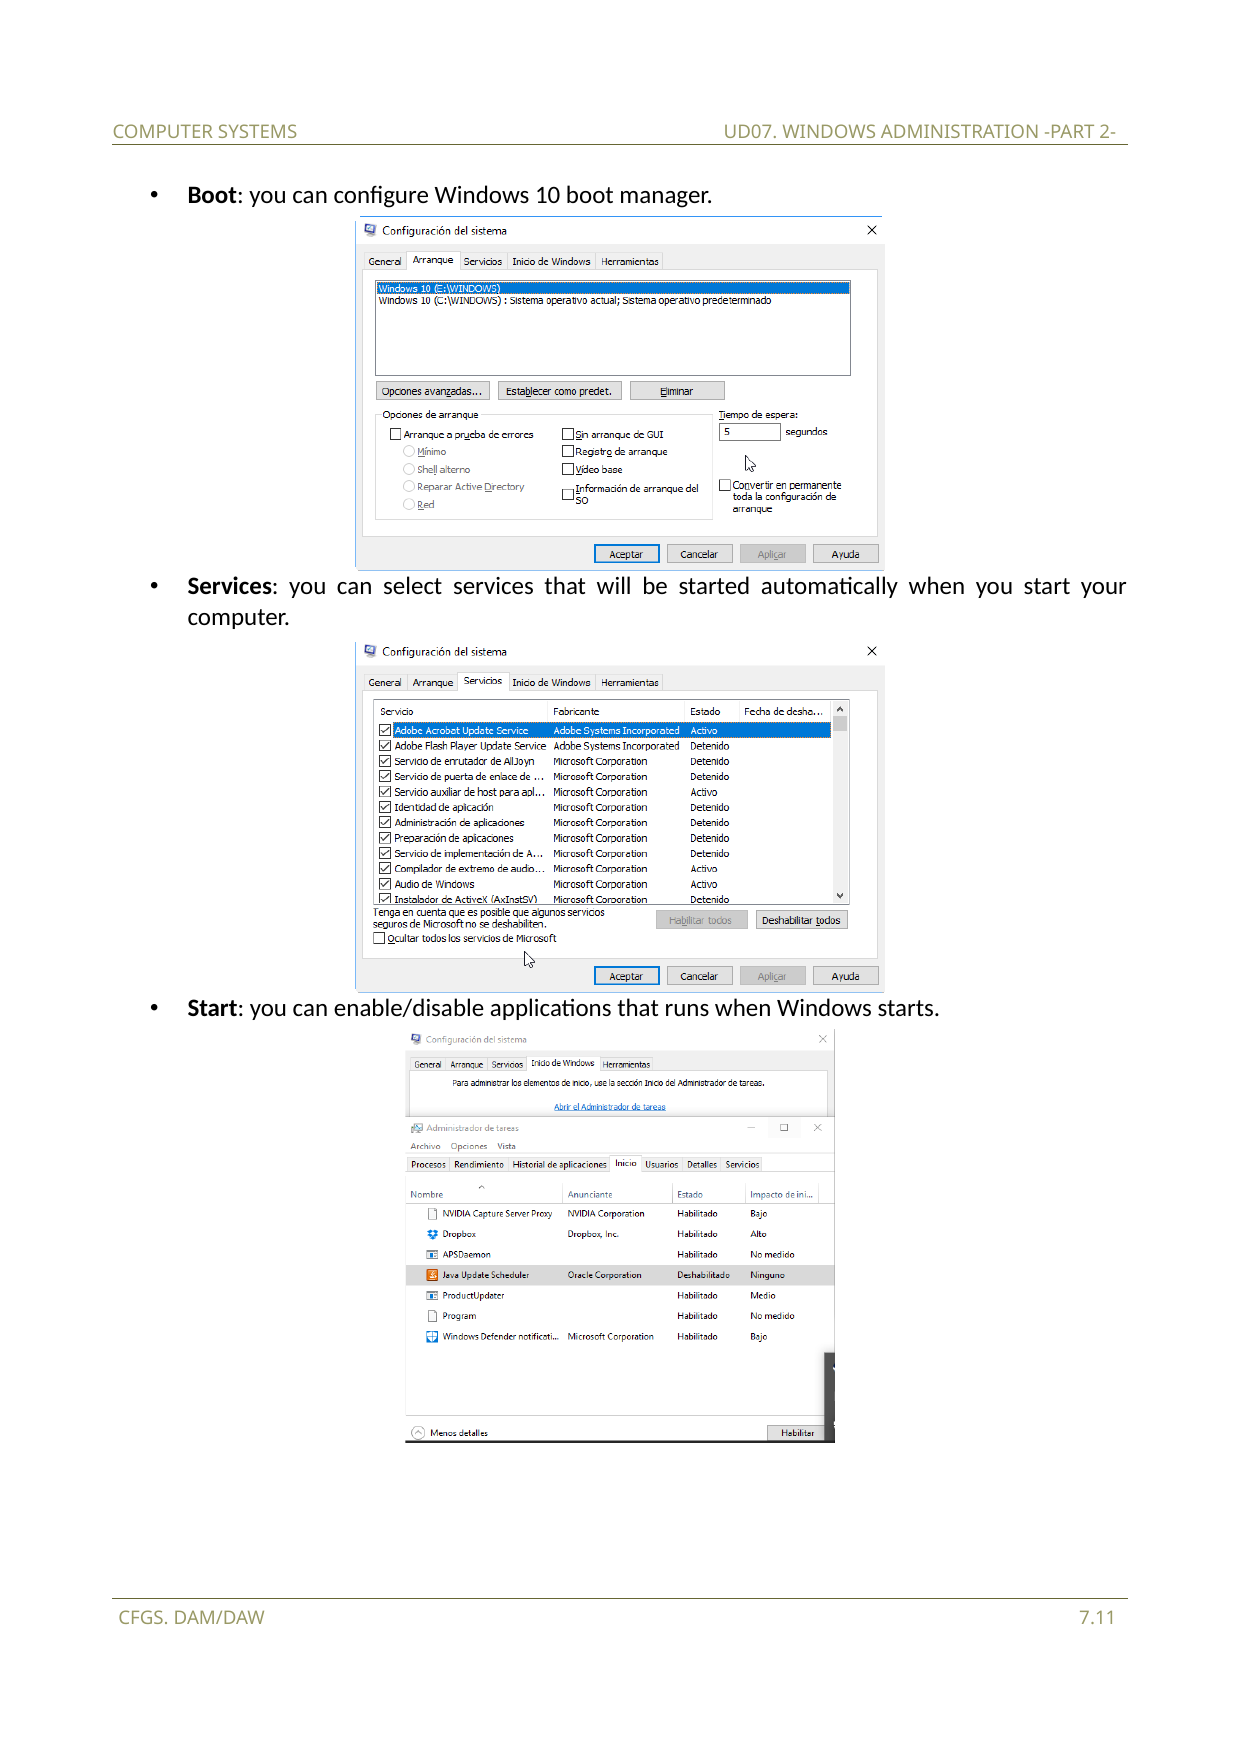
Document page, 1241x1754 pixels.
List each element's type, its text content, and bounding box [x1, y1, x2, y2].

list Start: you can enable/disable applications that runs when Windows starts. [150, 644, 1128, 1023]
list Services: you can select services that will be started automatically when you start your computer. [150, 222, 1128, 632]
picture [405, 1029, 835, 1443]
picture [355, 638, 885, 993]
list Boot: you can configure Windows 10 boot manager. [150, 179, 1128, 210]
picture [355, 216, 885, 571]
